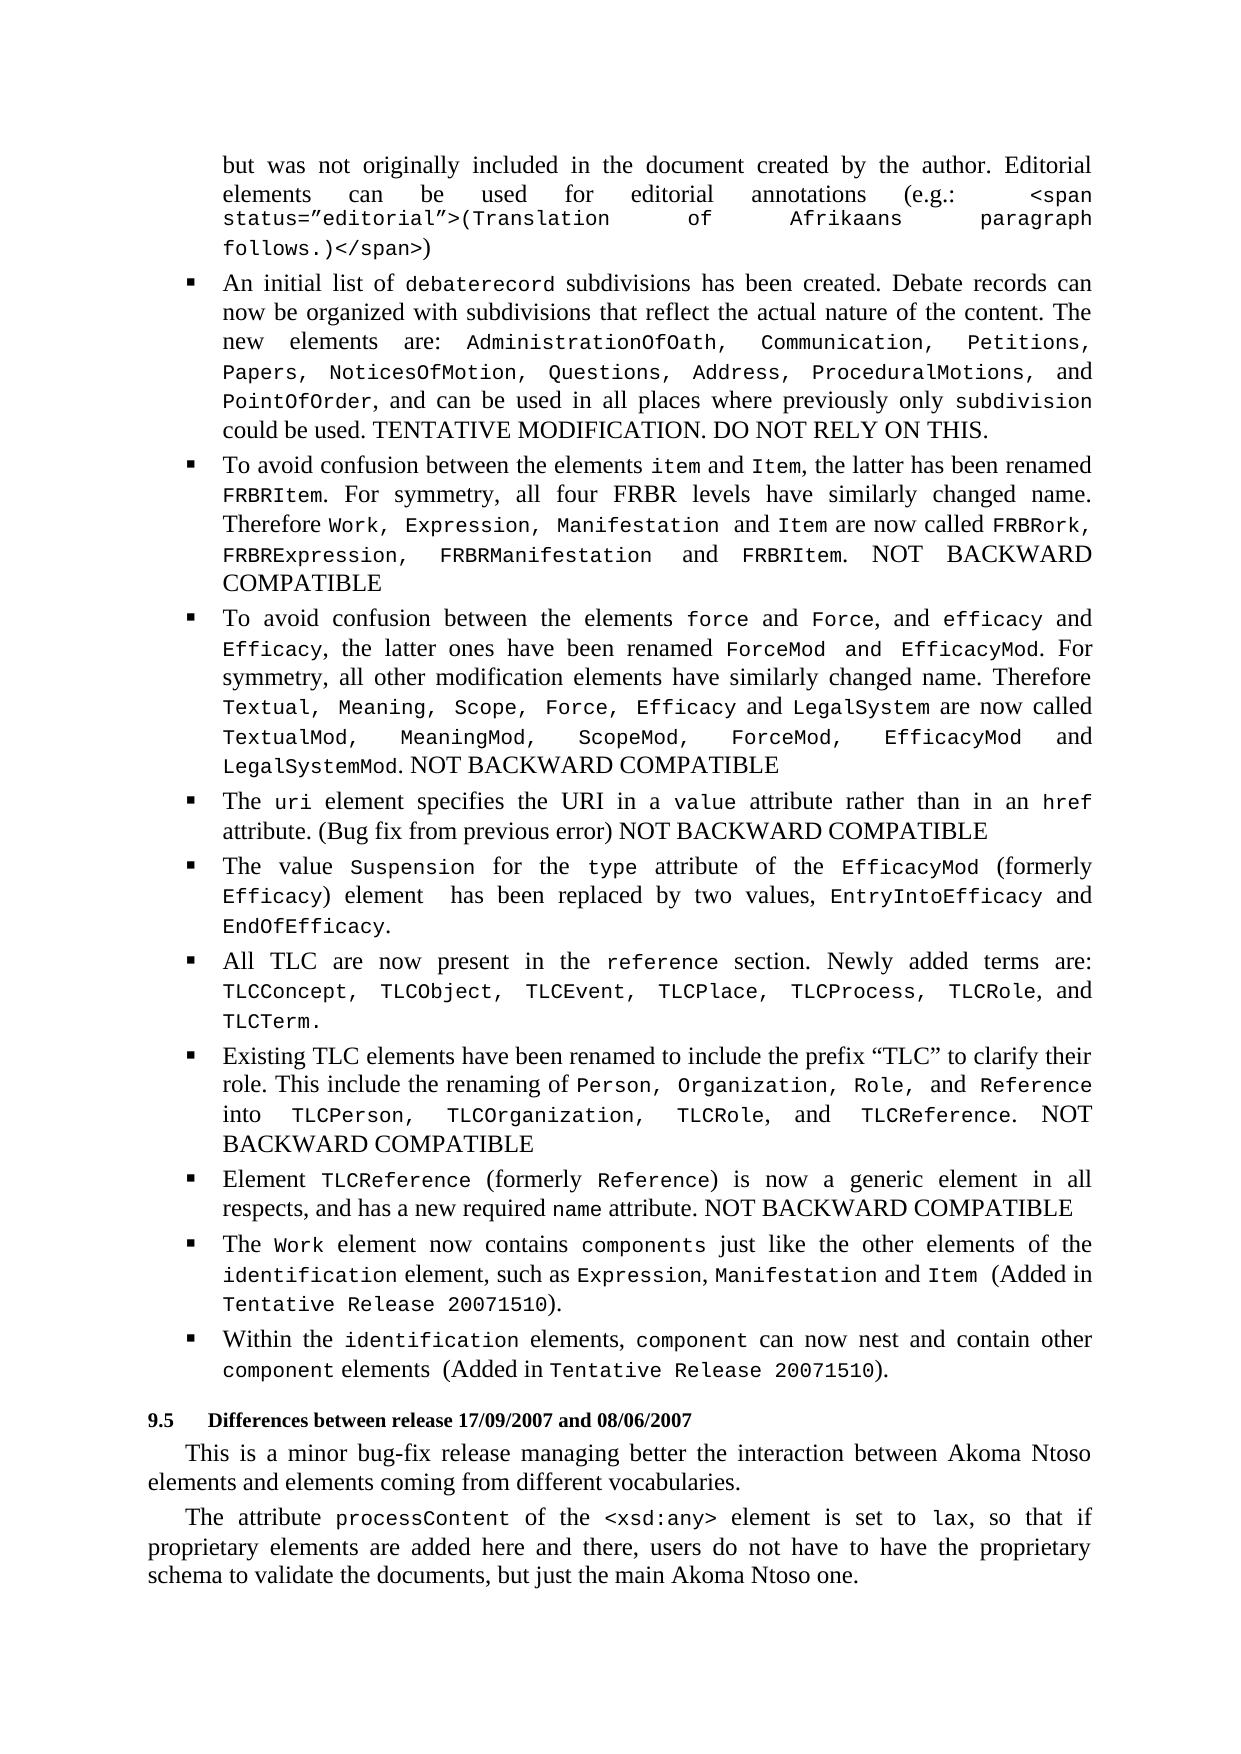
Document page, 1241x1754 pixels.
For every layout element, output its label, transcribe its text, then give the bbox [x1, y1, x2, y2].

text The attribute processContent of the <xsd:any> element is set to lax, so that if proprietary elements are added here and there, users do not have to have the proprietary schema to validate the documents, but just the main Akoma Ntoso one. [148, 1502, 1092, 1589]
list Existing TLC elements have been renamed to include the prefix “TLC” to clarify their role. This include the renaming of Person, Organization, Role, and Reference into TLCPerson, TLCOrganization, TLCRole, and TLCReference. NOT BACKWARD COMPATIBLE [185, 1041, 1092, 1157]
list The uri element specifies the URI in a value attribute rather than in an href attribute. (Bug fix from previous error) NOT BACKWARD COMPATIBLE [185, 786, 1092, 844]
list but was not originally included in the document created by the author. Editorial elements can be used for editorial annotations (e.g.: <span status=”editorial”>(Translation of Afrikaans paragraph follows.)</span>) [185, 150, 1092, 262]
list The value Suspension for the type attribute of the EfficacyMod (formerly Efficacy) element has been replaced by two values, EntryIntoEfficacy and EndOfEfficacy. [185, 851, 1092, 939]
subtitle Differences between release 17/09/2007 and 08/06/2007 [148, 1408, 1092, 1432]
list An initial list of debaterecord subdivisions has been created. Debate records can now be organized with subdivisions that reflect the actual nature of the content. The new elements are: AdministrationOfOath, Communication, Petitions, Papers, NoticesOfMotion, Questions, Address, ProceduralMotions, and PointOfOrder, and can be used in all places where previously only subdivision could be used. TENTATIVE MODIFICATION. DO NOT RELY ON THIS. [185, 268, 1092, 444]
list All TLC are now present in the reference section. Newly added terms are: TLCConcept, TLCObject, TLCEvent, TLCPlace, TLCProcess, TLCRole, and TLCTerm. [185, 946, 1092, 1034]
list To avoid confusion between the elements item and Item, the latter has been renamed FRBRItem. For symmetry, all four FRBR levels have similarly changed name. Therefore Work, Expression, Manifestation and Item are now called FRBRork, FRBRExpression, FRBRManifestation and FRBRItem. NOT BACKWARD COMPATIBLE [185, 450, 1092, 597]
list Element TLCReference (formerly Reference) is now a generic element in all respects, and has a new required name attribute. NOT BACKWARD COMPATIBLE [185, 1164, 1092, 1223]
text This is a minor bug-fix release managing better the interaction between Akoma Ntoso elements and elements coming from different vocabularies. [148, 1438, 1092, 1496]
list To avoid confusion between the elements force and Force, and efficacy and Efficacy, the latter ones have been renamed ForceMod and EfficacyMod. For symmetry, all other modification elements have similarly changed name. Therefore Textual, Meaning, Scope, Force, Efficacy and LegalSystem are now called TextualMod, MeaningMod, ScopeMod, ForceMod, EfficacyMod and LegalSystemMod. NOT BACKWARD COMPATIBLE [185, 603, 1092, 780]
list Within the identification elements, component can now nest and contain other component elements (Added in Tentative Release 20071510). [185, 1324, 1092, 1383]
list The Work element now contains components just like the other elements of the identification element, such as Expression, Manifestation and Item (Added in Tentative Release 20071510). [185, 1229, 1092, 1318]
